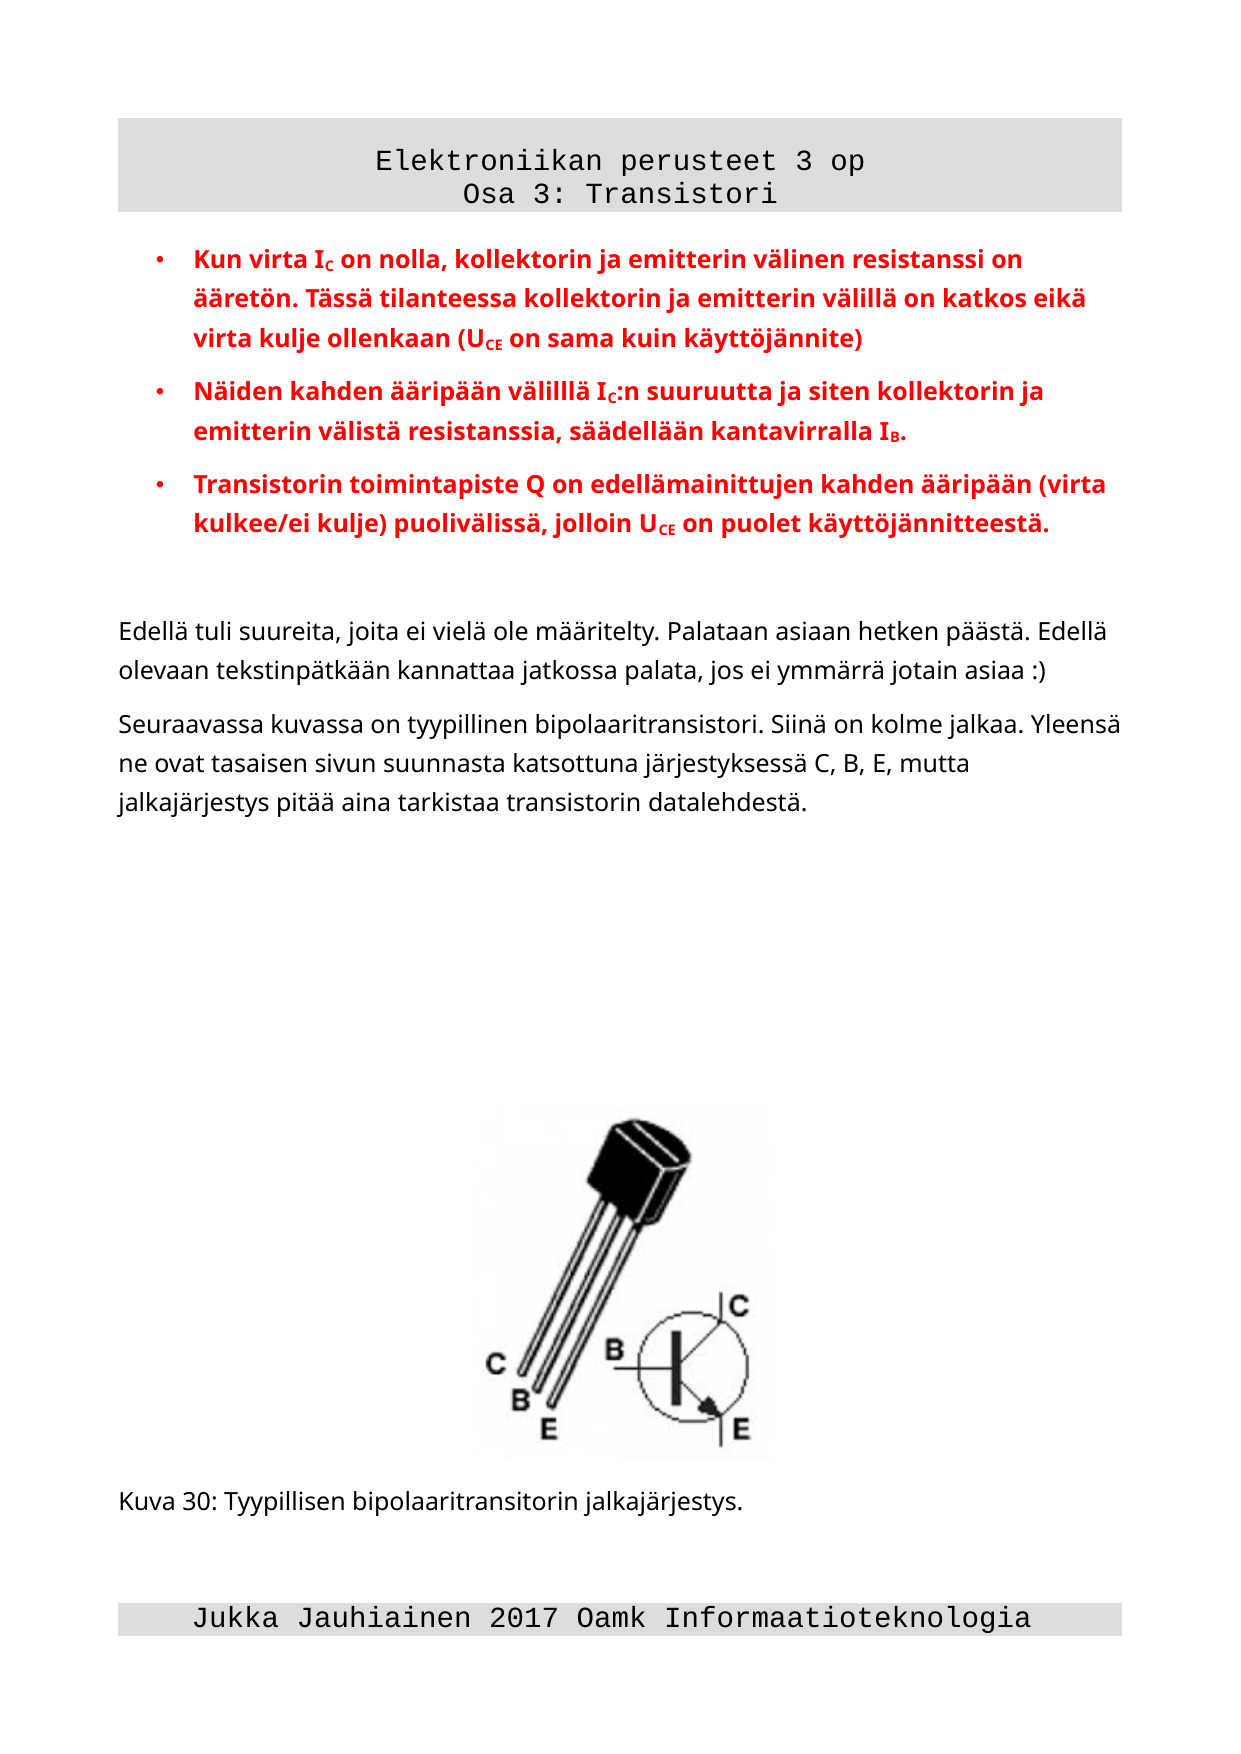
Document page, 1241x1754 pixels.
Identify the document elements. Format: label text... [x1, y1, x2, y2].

picture [444, 1107, 796, 1459]
list Näiden kahden ääripään välilllä IC:n suuruutta ja siten kollektorin ja emitterin välistä resistanssia, säädellään kantavirralla IB. [156, 374, 1122, 447]
list Kun virta IC on nolla, kollektorin ja emitterin välinen resistanssi on ääretön. Tässä tilanteessa kollektorin ja emitterin välillä on katkos eikä virta kulje ollenkaan (UCE on sama kuin käyttöjännite) [156, 242, 1122, 354]
text Kuva 30: Tyypillisen bipolaaritransitorin jalkajärjestys. [118, 1484, 1122, 1518]
text Edellä tuli suureita, joita ei vielä ole määritelty. Palataan asiaan hetken päästä. Edellä olevaan tekstinpätkään kannattaa jatkossa palata, jos ei ymmärrä jotain asiaa :) [118, 614, 1122, 687]
text Seuraavassa kuvassa on tyypillinen bipolaaritransistori. Siinä on kolme jalkaa. Yleensä ne ovat tasaisen sivun suunnasta katsottuna järjestyksessä C, B, E, mutta jalkajärjestys pitää aina tarkistaa transistorin datalehdestä. [118, 707, 1122, 819]
list Transistorin toimintapiste Q on edellämainittujen kahden ääripään (virta kulkee/ei kulje) puolivälissä, jolloin UCE on puolet käyttöjännitteestä. [156, 467, 1122, 540]
